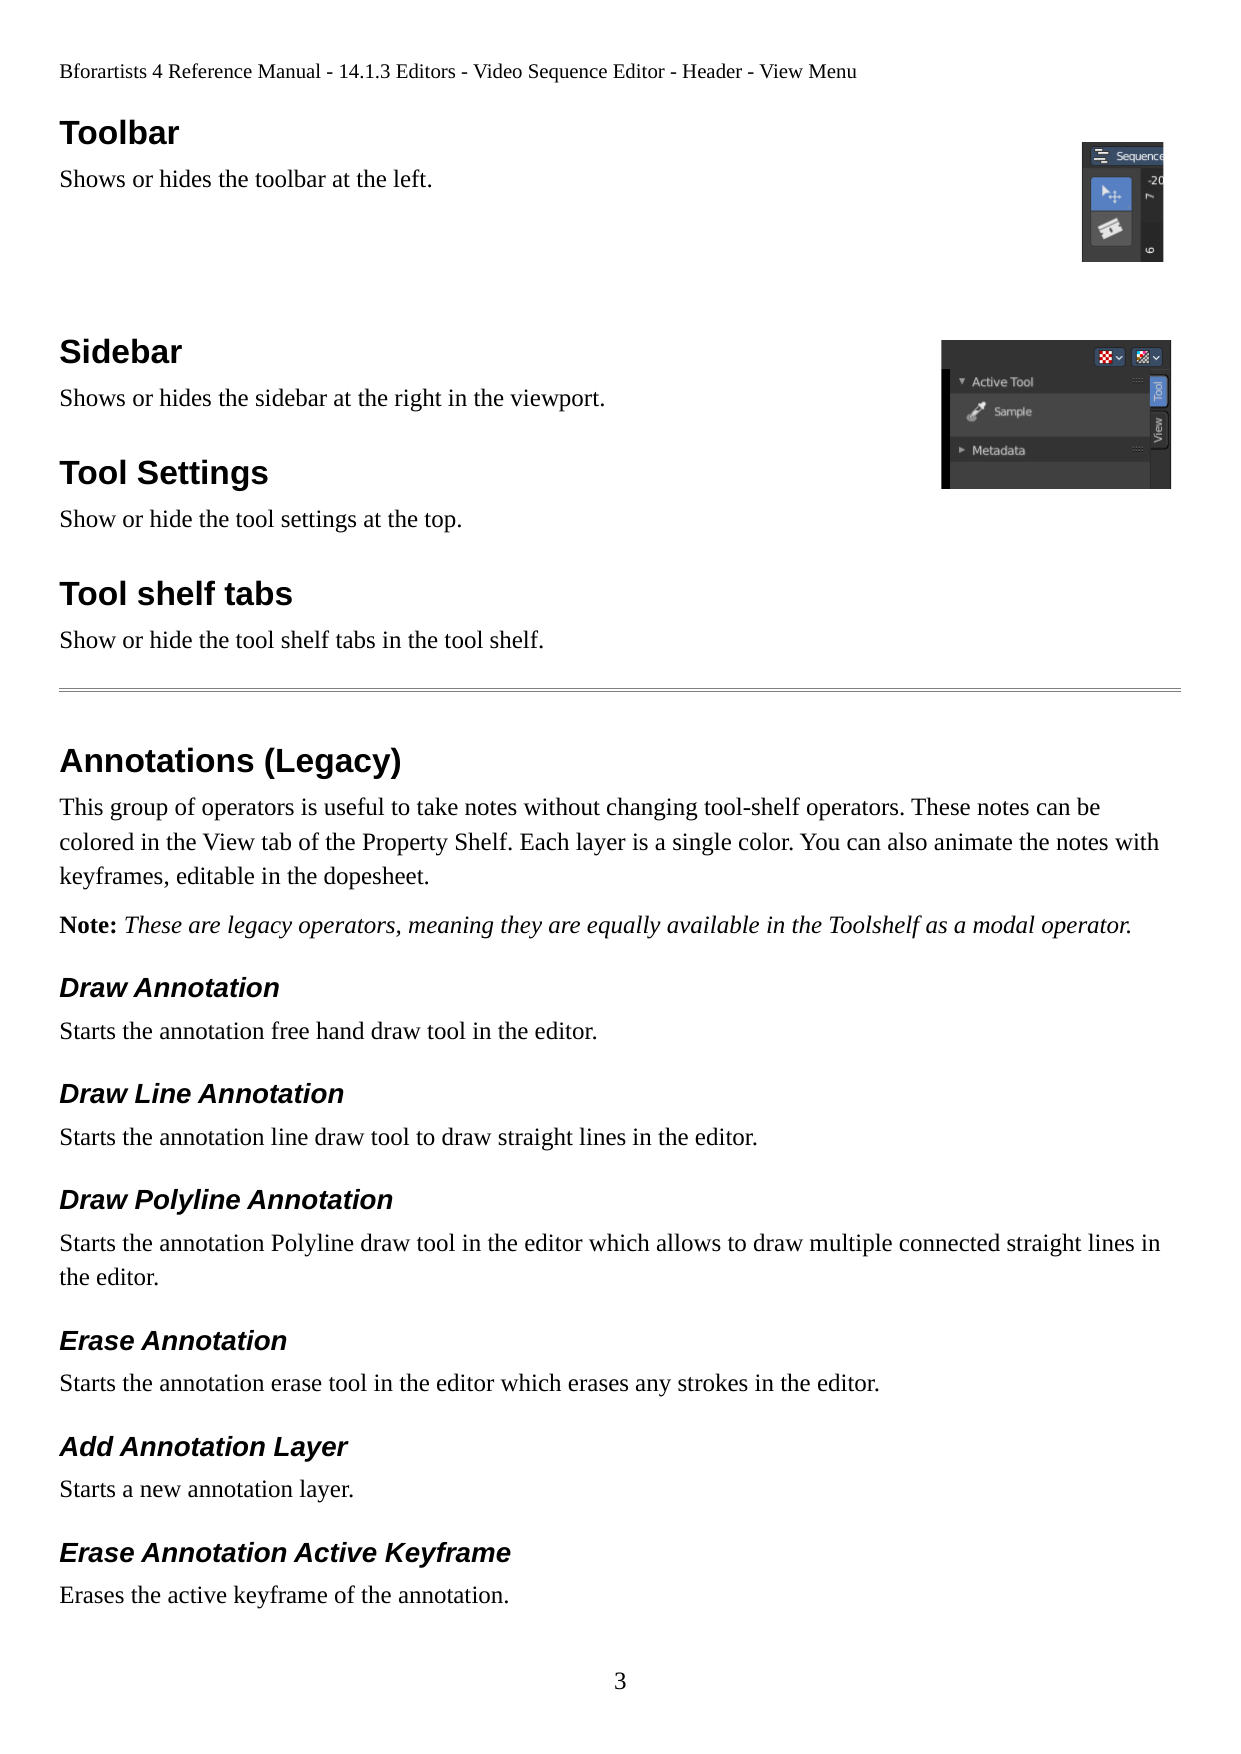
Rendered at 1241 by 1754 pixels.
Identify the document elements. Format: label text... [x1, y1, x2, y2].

text Erases the active keyframe of the annotation. [59, 1580, 1181, 1609]
text Starts a new annotation layer. [59, 1474, 1181, 1503]
text Note: These are legacy operators, meaning they are equally available in the Toolshelf as a modal operator. [59, 910, 1181, 939]
text Starts the annotation erase tool in the editor which erases any strokes in the editor. [59, 1368, 1181, 1397]
subtitle Add Annotation Layer [59, 1430, 1181, 1462]
text Show or hide the tool settings at the top. [59, 504, 1181, 533]
subtitle Draw Polyline Annotation [59, 1184, 1181, 1216]
text Starts the annotation free hand draw tool in the editor. [59, 1016, 1181, 1045]
subtitle Tool shelf tabs [59, 574, 1181, 612]
subtitle Erase Annotation [59, 1324, 1181, 1356]
subtitle Draw Annotation [59, 972, 1181, 1004]
picture [941, 340, 1172, 489]
subtitle Erase Annotation Active Keyframe [59, 1536, 1181, 1568]
picture [1080, 142, 1164, 262]
subtitle Draw Line Annotation [59, 1078, 1181, 1109]
text Shows or hides the toolbar at the left. [59, 164, 1080, 192]
text Show or hide the tool shelf tabs in the tool shelf. [59, 625, 1181, 654]
subtitle Toolbar [59, 113, 1181, 151]
text This group of operators is useful to take notes without changing tool-shelf operators. These notes can be colored in the View tab of the Property Shelf. Each layer is a single color. You can also animate the notes with keyframes, editable in the dopesheet. [59, 792, 1181, 890]
text Shows or hides the sidebar at the right in the viewport. [59, 383, 941, 412]
subtitle Sidebar [59, 332, 1181, 370]
text Starts the annotation Polyline draw tool in the editor which allows to draw multiple connected straight lines in the editor. [59, 1228, 1181, 1291]
text Starts the annotation line draw tool to draw straight lines in the editor. [59, 1122, 1181, 1151]
subtitle Annotations (Legacy) [59, 741, 1181, 780]
subtitle Tool Settings [59, 453, 1181, 491]
